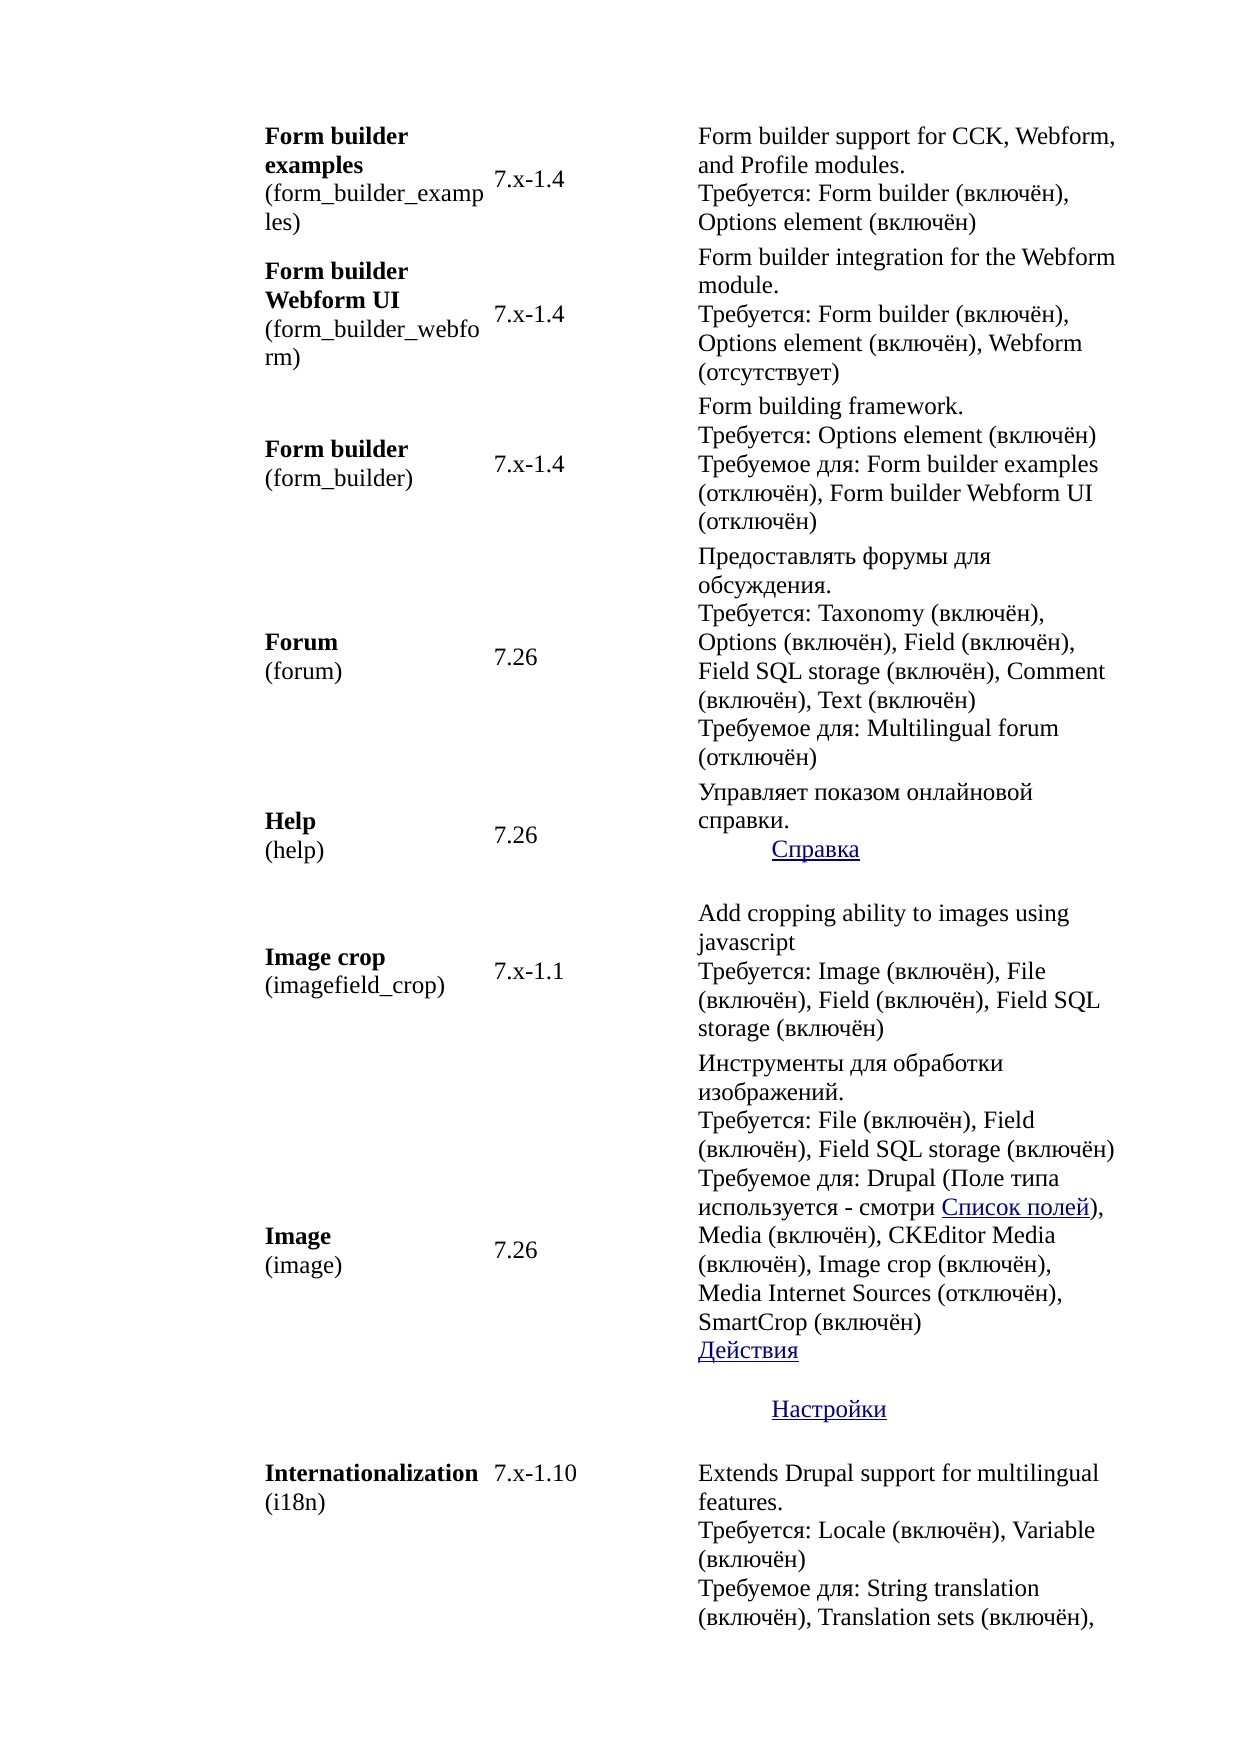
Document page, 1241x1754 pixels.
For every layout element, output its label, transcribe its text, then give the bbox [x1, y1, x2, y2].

table_cell Form building framework. Требуется: Options element (включён) Требуемое для: Form builder examples (отключён), Form builder Webform UI (отключён) [695, 389, 1122, 538]
table_cell Управляет показом онлайновой справки. Справка [695, 774, 1122, 896]
table_cell [118, 118, 262, 239]
table_cell [118, 896, 262, 1045]
table_cell Form builder (form_builder) [262, 389, 491, 538]
table_cell Image crop (imagefield_crop) [262, 896, 491, 1045]
table_cell Инструменты для обработки изображений. Требуется: File (включён), Field (включён), Field SQL storage (включён) Требуемое для: Drupal (Поле типа используется - смотри Список полей), Media (включён), CKEditor Media (включён), Image crop (включён), Media Internet Sources (отключён), SmartCrop (включён) Действия Настройки [695, 1045, 1122, 1455]
table_cell Form builder Webform UI (form_builder_webform) [262, 239, 491, 388]
table_cell Form builder examples (form_builder_examples) [262, 118, 491, 239]
table_cell Add cropping ability to images using javascript Требуется: Image (включён), File (включён), Field (включён), Field SQL storage (включён) [695, 896, 1122, 1045]
table_cell 7.x-1.1 [491, 896, 695, 1045]
table_cell [118, 774, 262, 896]
table_cell Предоставлять форумы для обсуждения. Требуется: Taxonomy (включён), Options (включён), Field (включён), Field SQL storage (включён), Comment (включён), Text (включён) Требуемое для: Multilingual forum (отключён) [695, 538, 1122, 774]
table_cell 7.26 [491, 774, 695, 896]
table_cell [118, 1455, 262, 1633]
table_cell Extends Drupal support for multilingual features. Требуется: Locale (включён), Variable (включён) Требуемое для: String translation (включён), Translation sets (включён), [695, 1455, 1122, 1633]
table_cell Image (image) [262, 1045, 491, 1455]
table_cell [118, 389, 262, 538]
table_cell 7.26 [491, 538, 695, 774]
table_cell [118, 239, 262, 388]
table_cell Internationalization (i18n) [262, 1455, 491, 1633]
table_cell Form builder support for CCK, Webform, and Profile modules. Требуется: Form builder (включён), Options element (включён) [695, 118, 1122, 239]
table_cell 7.x-1.4 [491, 239, 695, 388]
table_cell Form builder integration for the Webform module. Требуется: Form builder (включён), Options element (включён), Webform (отсутствует) [695, 239, 1122, 388]
table_cell 7.x-1.4 [491, 118, 695, 239]
table_cell 7.26 [491, 1045, 695, 1455]
table_cell 7.x-1.10 [491, 1455, 695, 1633]
table_cell [118, 538, 262, 774]
table_cell [118, 1045, 262, 1455]
table_cell Help (help) [262, 774, 491, 896]
table_cell Forum (forum) [262, 538, 491, 774]
table_cell 7.x-1.4 [491, 389, 695, 538]
